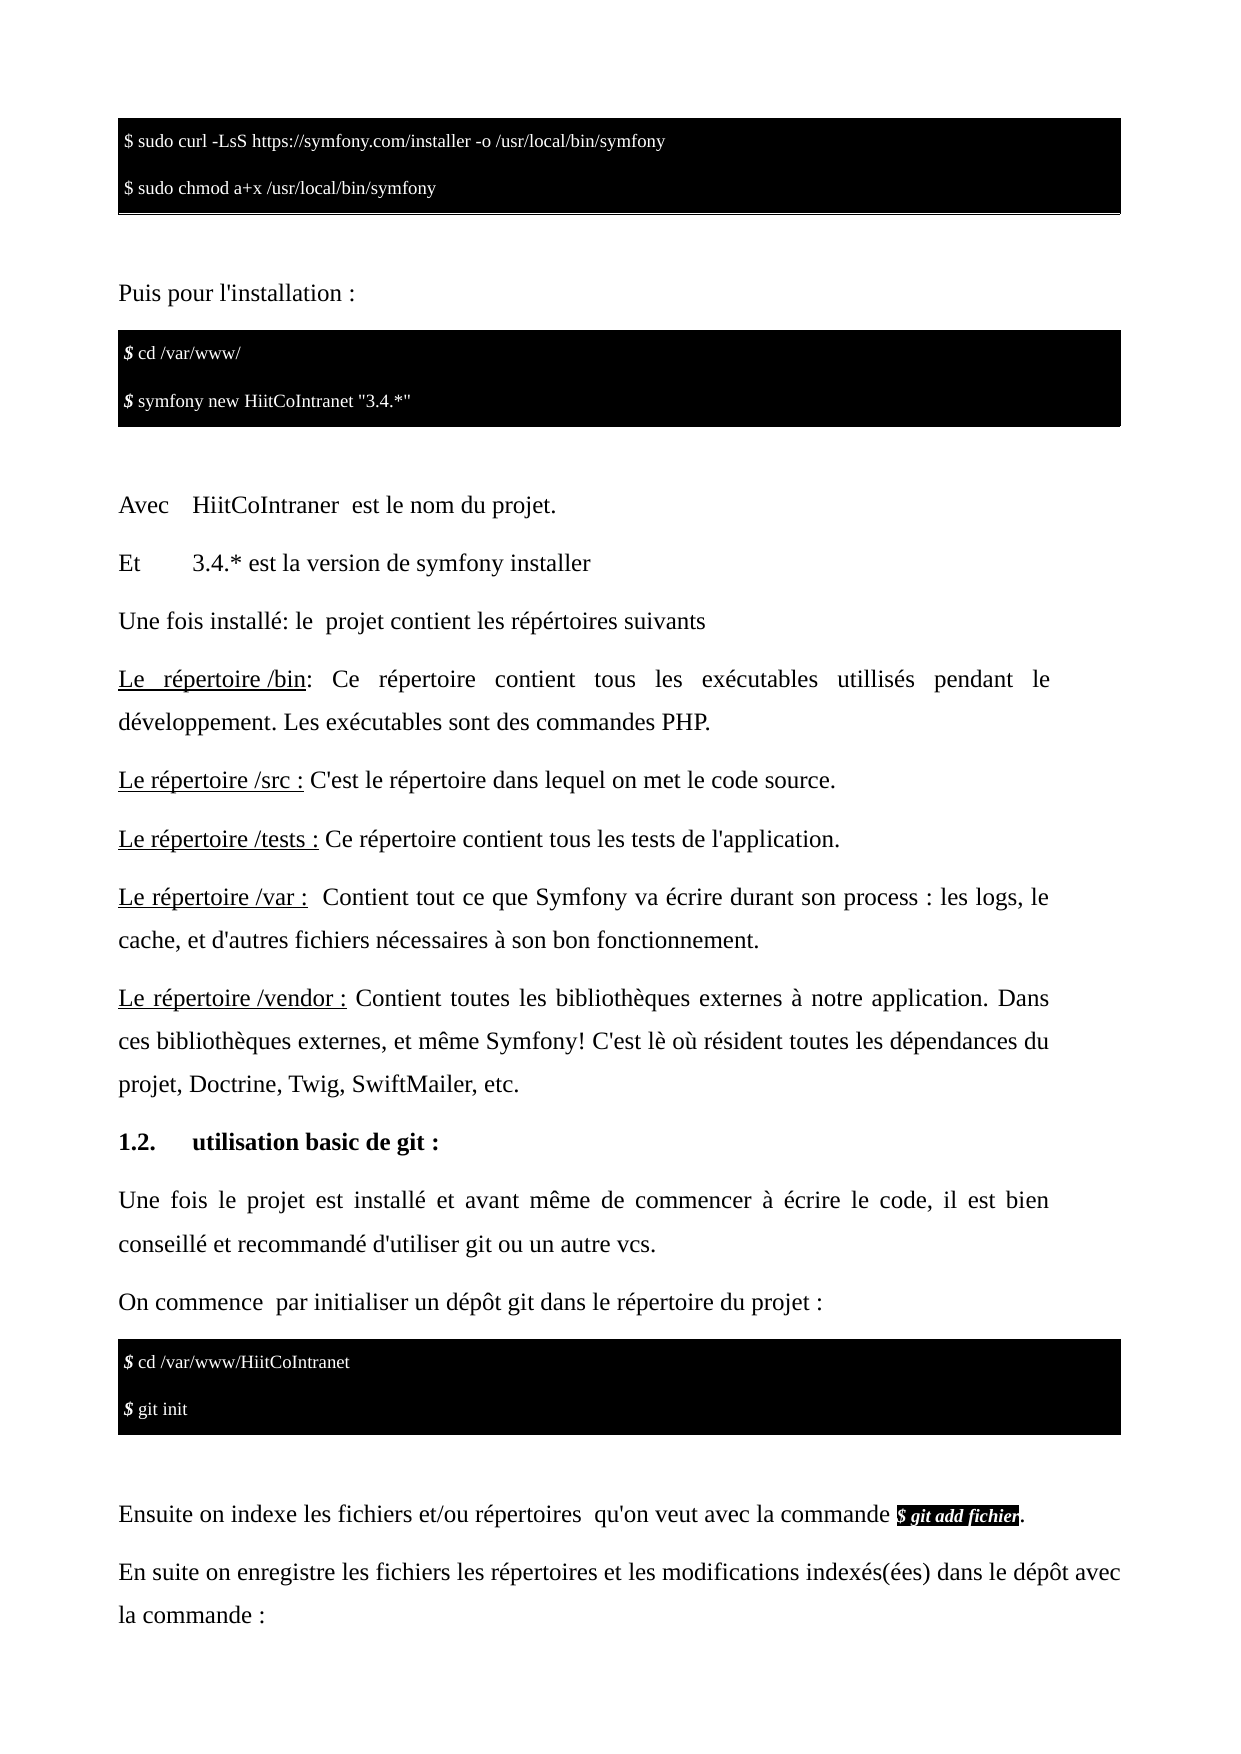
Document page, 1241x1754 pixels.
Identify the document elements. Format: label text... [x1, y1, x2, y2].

text Une fois installé: le projet contient les répértoires suivants [118, 606, 1051, 635]
table_header $ cd /var/www/ $ symfony new HiitCoIntranet "3.4.*" [119, 331, 1120, 426]
text Puis pour l'installation : [118, 278, 1122, 307]
text Ensuite on indexe les fichiers et/ou répertoires qu'on veut avec la commande $ git add fichier. [118, 1499, 1122, 1527]
text En suite on enregistre les fichiers les répertoires et les modifications indexés(ées) dans le dépôt avec la commande : [118, 1557, 1122, 1629]
text Le répertoire /src : C'est le répertoire dans lequel on met le code source. [118, 766, 1051, 794]
text On commence par initialiser un dépôt git dans le répertoire du projet : [118, 1287, 1051, 1316]
text Une fois le projet est installé et avant même de commencer à écrire le code, il est bien conseillé et recommandé d'utiliser git ou un autre vcs. [118, 1186, 1051, 1257]
text Avec HiitCoIntraner est le nom du projet. [118, 490, 1051, 519]
table_header $ sudo curl -LsS https://symfony.com/installer -o /usr/local/bin/symfony $ sudo chmod a+x /usr/local/bin/symfony [119, 119, 1120, 213]
text 1.2. utilisation basic de git : [118, 1127, 1051, 1156]
text Le répertoire /vendor : Contient toutes les bibliothèques externes à notre application. Dans ces bibliothèques externes, et même Symfony! C'est lè où résident toutes les dépendances du projet, Doctrine, Twig, SwiftMailer, etc. [118, 983, 1051, 1098]
text Le répertoire /bin: Ce répertoire contient tous les exécutables utillisés pendant le développement. Les exécutables sont des commandes PHP. [118, 664, 1051, 736]
text Et 3.4.* est la version de symfony installer [118, 548, 1051, 577]
table_header $ cd /var/www/HiitCoIntranet $ git init [119, 1340, 1120, 1434]
text Le répertoire /var : Contient tout ce que Symfony va écrire durant son process : les logs, le cache, et d'autres fichiers nécessaires à son bon fonctionnement. [118, 882, 1051, 954]
text Le répertoire /tests : Ce répertoire contient tous les tests de l'application. [118, 824, 1051, 852]
